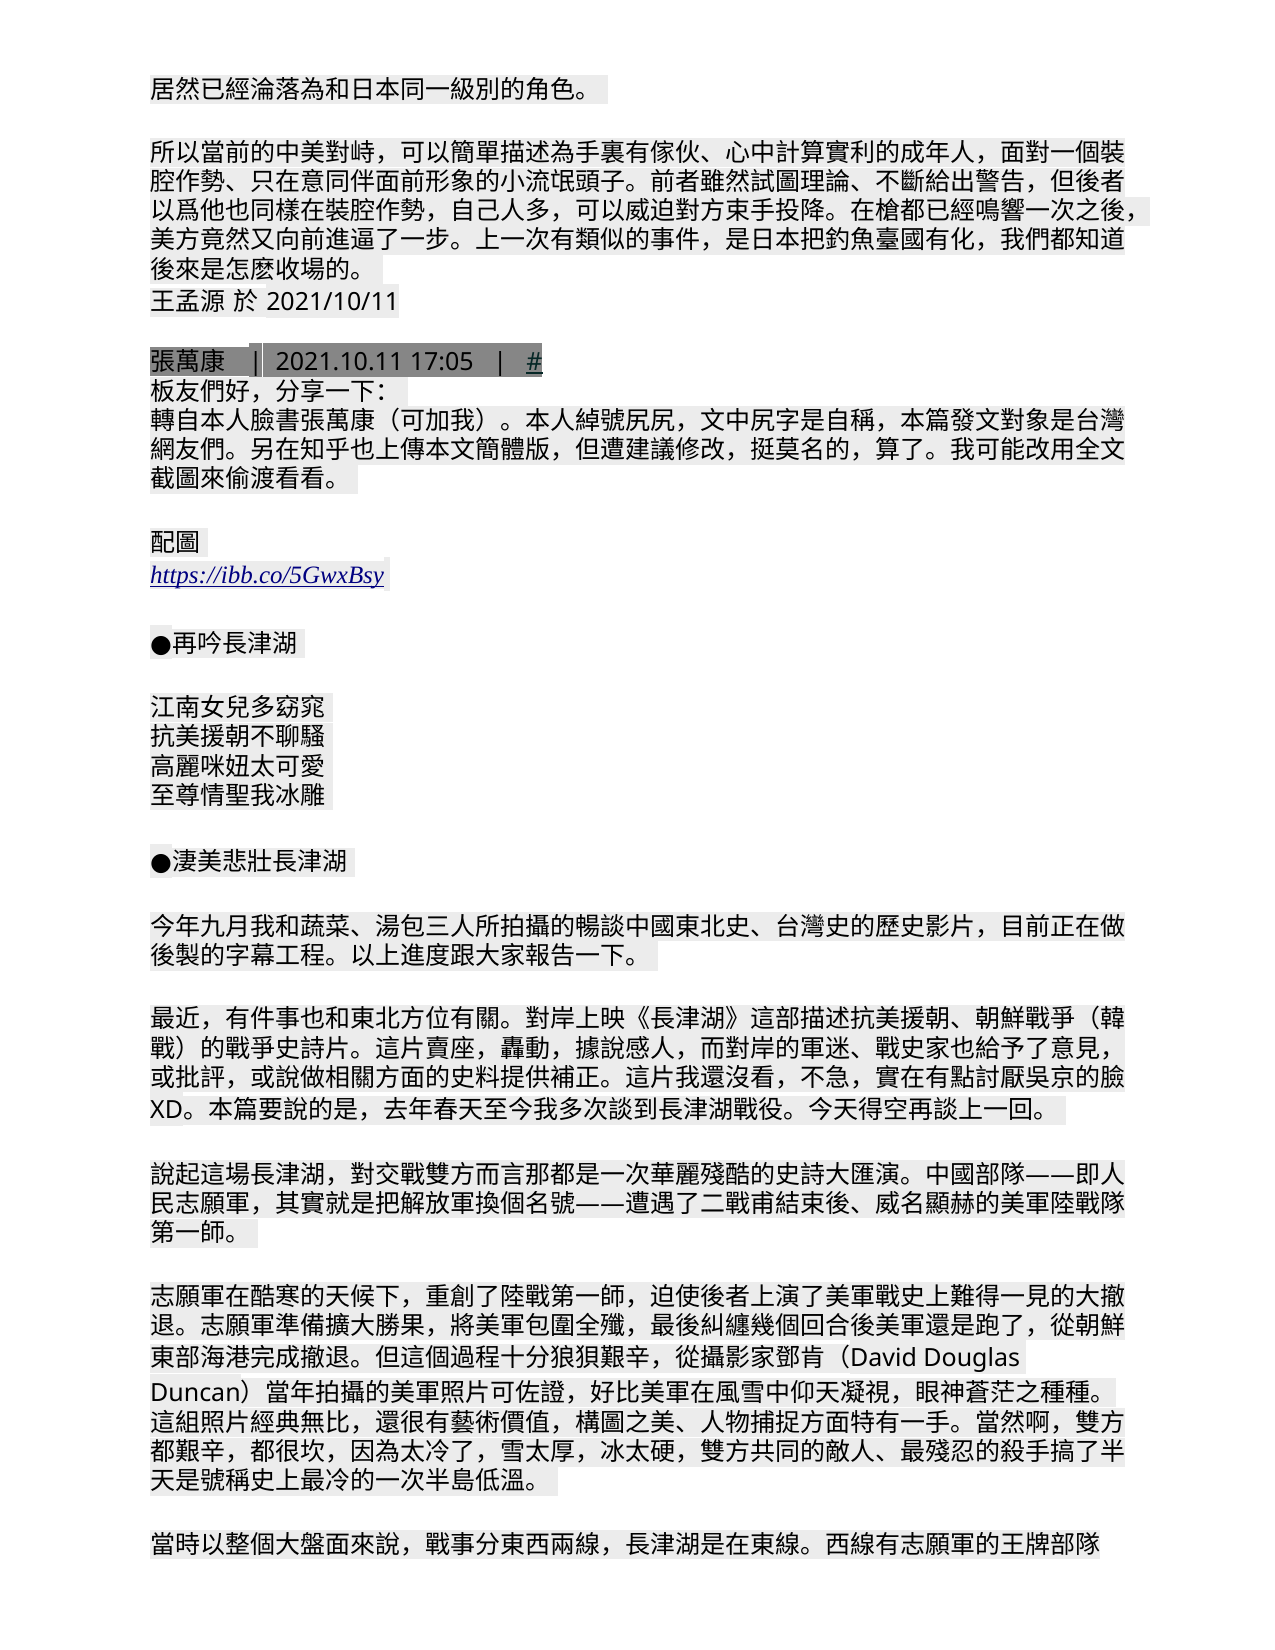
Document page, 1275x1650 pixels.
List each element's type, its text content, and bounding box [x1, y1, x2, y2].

text 張萬康 | 2021.10.11 17:05 | # [150, 343, 1125, 377]
text 本文轉自 王孟源 微博 若有不妥請告知 #问答时间# 所以當前的中美對峙，可以簡單描述為手裏有傢伙、心中計算實利的成年人，面對一個裝腔作勢、只在意同伴面前形象的小流氓頭子。 问：王老師，今天台灣蔡英文雙十演講，不遮不掩直接兩國論擺上檯面，一副攤牌的架勢，她是做什麼思考，以及中共會做出何種反應？難道如你所預料蔡在餘下預期學陳水扁搞大動作嗎？ @王孟源dudu 答：她是做什麽思考？這還用問？她思考的當然只是自己的利益，而且是短期政治利益；前者是壞，後者是蠢。台灣政壇有權力的政客，無分藍綠，哪一個不是如此？我沒有興趣浪費時間精力來重複廢話，若有再問者，一律拉黑。 至於國際形勢，陳水扁是在美方明確警告之下，硬闖紅綫；現在美國國務院反過來為台灣撐腰，蔡只是看了主子臉色，叫幾聲附和一下，本質上和阿扁剛好相反。臺海局勢早已100%成爲中美之間的二元博弈，台灣根本沒有任何插手的餘地，島内的媒體聲浪再怎麽鋪天蓋地，也只是關起門自娛自樂而已。再說一次，這個博客只試圖開闊讀者的國際視野和理論思維，台灣内部的爛事細節，不得在此討論。 美國政權高層從Reagan開始，越來越玩弄民粹，在Trump任期達到巔峰。但是不論有多麽反智和低級，至少Pompeo這些人還算是操綫的玩家。從Biden開始，所有主要幕僚反過來成爲被反智民粹操弄的玩偶，這是一個量變之後的質變，也是當前中方對美開展外交工作上，最大的戰術級別阻礙。 簡單來説，Biden的高級幕僚和他們的幕僚都是Ideologue，亦即白左邪教的信徒。這本身已經是個嚴重的問題，但更糟糕的是，即使只看白左知識界，這群30、40、50幾嵗的“新生代精英”，智商也比上一代低很多，完全不能和Hilary原先預定的行政班底相比；像是AUKUS那個debacle，簡直就是初中生的思維層次，連Boris Johnson要求對法國事先保密，都看不出是個陷阱。我覺得這不只是民粹教條的直接愚化作用，而是教育界和學術界長期衰敗腐化的結果；參見以往我對美國社科界的幾千個批評。 最近幾個月的中美交涉，基本都是各説各話，除了釋放孟晚舟之外，並沒有什麽實質的進展，而且臺海問題還在不斷惡化之中。中方是從理性出發，説明不接受美方一手捅刀、另一手伸到中國口袋裏撈錢的美式雙贏（亦即單方贏兩次；很諷刺的，這原本是美國外宣用來抹黑中國的説辭；我一直覺得中國外宣可以簡單反擊說：“Same side winning twice” is the American version of win-win, not Chinese. After all, we don't proclaim "China First".）；但是美方卻堅持認爲可以公然爲所欲爲、損害中國的核心利益，只要私下撒一句謊（“遵守一中原則”）就足以安撫中方。這個心態就像是習慣面對幼兒的初中生，和成年人發生爭執，卻拿出一個奶嘴叫對方安靜。從Anchorage會議開始，中方代表反復强調中國不是嬰兒，不吃這一套；但是美方無法理解，只是搔著頭奇怪，爲什麽奶嘴已經給了，對方仍然不滿足。 當然，在美國民意已經被仇中宣傳徹底洗腦的背景下，Biden的行動空間是很受局限的。但是若有足夠的智慧，依然可以做出比現在好得多（指為美國自身利益著想）的決策。有關解除關稅、結束貿易戰，是我上月已經討論過的雙贏選擇，而且由於有美國國内工、農、商界勢力的支持，並不會引起民意或國會的嚴重反彈。這裏的阻礙在於戴琪是個有仇兼有鬼兼有病兼有癮的反中鬥士，爲了滿足一己私欲而肆意危害公益。如果我是Biden，第一件事就是撤換貿易代表。然而現實裏的Biden和Trump剛好相反，對幕僚盲目信任、縱容、放權，被連串捅出這麽多明顯的大婁子卻依舊不知反省問責。 在軍事戰略方面，美軍早已反復試圖教育政客，指明無力打贏一場西太平洋的局部戰爭，但是Biden政府的高官一樣是聼而不聞，繼續活在自己的幻想世界，以爲只要持續加碼，總能逼中方在臺海問題上退讓。我想我的讀者們都有足夠的智商可以看出這必然適得其反：美方唯一的理性選擇，在於停止升級，凍結局勢，另尋下臺階。但是這群美國高官能否及時長出幾個腦細胞，是很大的疑問，也是當前危機的真正起源和動力。 兩個月前，Lithuania挑起事端的時候，美國國務院即使忽然人人中風癱瘓，什麽都不做，也不會出事，反而是中方必須耗費駐歐的外交資源來處理善後。偏偏美國務院突發奇想，沒事找事，宣稱要跟進，於是中方先禮後兵，由胡錫進出面，不但指出這有嚴重的後果，而且還點明了衝突升級的下一步，亦即中國戰機進入台灣空域巡航。這就像是被一個小流氓拿刀要挾，只好把槍掏出來，說你再不停止，我要射你大腿了。結果Biden和中方最高层通電話，依舊只有那句“支持一中”，事後繼續升級；換句話說，痞子一面嘴裏說大家是好兄弟、不要動手，一面拿刀揮刺。本周有中國戰機到台灣ADIZ打擦邊球，等於是鳴槍示警了。 戰機進入ADIZ這件事，讀者應該理解幾個細節：首先，西方媒體的報導，完全來自國軍的一面之詞，尤其飛機的數目，是地面雷達操作員的估算；因爲共軍的電子戰能力對國軍已經拉出代差，這很可能是在電子戰機干擾下的誤讀，實際上的規模可以低一個數量級以上。其次，ADIZ在國際法上毫無意義，純粹是美國發明的國内法，所以西方宣傳特意用“Airspace”“空域”這個含糊的字眼，以矇騙大衆。事實上，台灣的ADIZ有超過1/4涵蓋大陸本土上空，甚至深入到江西省境内，在客觀法理上完全站不住脚。這次中方戰機的航綫，距離台灣海岸綫超過150公里，與其説是進入台灣空域，還不如說東沙附近來得精確，顯然中方仍處於先禮後兵的早期階段，並沒有重劃紅綫。 但是如我先前解釋的，美方始終把此事當作小孩子游戲場裏的打鬧，以小霸王自居，繼續霸凌耍賴，不但不知反思收斂，而且進一步升級挑釁，通過媒體傳聲筒，間接公開了美軍駐台培訓國軍部隊的真相。一般人以爲這是最近的操作，相當於派兵侵占中國領土；其實此事由來已久，是上世紀遺留下來的現實。當時美國國力完全壓倒中方，既然給了面子，小心遮掩，中國也無法可施，只能假裝沒看見。照理說，美國憑著上代的遺留，悶聲占便宜，中國雖然實力今非昔比，也不會爲此而挑起事端。偏偏美国國務院那些自認的天才們，居然以爲這是可用的籌碼，適合拿來羞辱對手。更可笑離譜的，是在此同時，白宮卻想法設法，要安排中美之間的高峰會議，其心思剛好和七年前的安倍一摸一樣（參見前文《中日（安倍）领导人见面有譜嗎？》），是要吃中方豆腐，一面占便宜，一面向國内國外聽衆宣稱馴服了中國。讀者應該注意到，這其實反映了短短七年下來，美國實力衰退之嚴重，居然已經淪落為和日本同一級別的角色。 所以當前的中美對峙，可以簡單描述為手裏有傢伙、心中計算實利的成年人，面對一個裝腔作勢、只在意同伴面前形象的小流氓頭子。前者雖然試圖理論、不斷給出警告，但後者以爲他也同樣在裝腔作勢，自己人多，可以威迫對方束手投降。在槍都已經鳴響一次之後，美方竟然又向前進逼了一步。上一次有類似的事件，是日本把釣魚臺國有化，我們都知道後來是怎麽收場的。 王孟源 於 2021/10/11 [150, 75, 1125, 318]
text 板友們好，分享一下： 轉自本人臉書張萬康（可加我）。本人綽號尻尻，文中尻字是自稱，本篇發文對象是台灣網友們。另在知乎也上傳本文簡體版，但遭建議修改，挺莫名的，算了。我可能改用全文截圖來偷渡看看。 配圖 https://ibb.co/5GwxBsy ●再吟長津湖 江南女兒多窈窕 抗美援朝不聊騷 高麗咪妞太可愛 至尊情聖我冰雕 ●淒美悲壯長津湖 今年九月我和蔬菜、湯包三人所拍攝的暢談中國東北史、台灣史的歷史影片，目前正在做後製的字幕工程。以上進度跟大家報告一下。 最近，有件事也和東北方位有關。對岸上映《長津湖》這部描述抗美援朝、朝鮮戰爭（韓戰）的戰爭史詩片。這片賣座，轟動，據說感人，而對岸的軍迷、戰史家也給予了意見，或批評，或說做相關方面的史料提供補正。這片我還沒看，不急，實在有點討厭吳京的臉XD。本篇要說的是，去年春天至今我多次談到長津湖戰役。今天得空再談上一回。 說起這場長津湖，對交戰雙方而言那都是一次華麗殘酷的史詩大匯演。中國部隊——即人民志願軍，其實就是把解放軍換個名號——遭遇了二戰甫結束後、威名顯赫的美軍陸戰隊第一師。 志願軍在酷寒的天候下，重創了陸戰第一師，迫使後者上演了美軍戰史上難得一見的大撤退。志願軍準備擴大勝果，將美軍包圍全殲，最後糾纏幾個回合後美軍還是跑了，從朝鮮東部海港完成撤退。但這個過程十分狼狽艱辛，從攝影家鄧肯（David Douglas Duncan）當年拍攝的美軍照片可佐證，好比美軍在風雪中仰天凝視，眼神蒼茫之種種。這組照片經典無比，還很有藝術價值，構圖之美、人物捕捉方面特有一手。當然啊，雙方都艱辛，都很坎，因為太冷了，雪太厚，冰太硬，雙方共同的敵人、最殘忍的殺手搞了半天是號稱史上最冷的一次半島低溫。 當時以整個大盤面來說，戰事分東西兩線，長津湖是在東線。西線有志願軍的王牌部隊38軍，他們打得漂亮，固然西線美軍最後也脫困了，但38軍的戰功很難挑剔啥缺點或遺憾。照理說中國官方如果拍西線戰事，更容易做好宣傳工作。但中方端上的卻是《長津湖》這部片。長津湖一役，最悲壯，最遺憾的就是許多戰士凍死，發生了可歌可泣的「冰雕連」事蹟。 投入東線作戰的部隊來自東南沿海，大多是江浙子弟。他們不像38師原本就隸屬東北野戰軍，對隆冬作戰有豐富的經驗，國共內戰時期在東北雪地中就曾打得驚天動地。而且東線部隊還有個大麻煩，後勤補給作業太倉促，冬裝都補不齊就必須北上「出國比賽」。 當時狀況吃緊，美軍突破半島北緯38度線後不願接受中方多次通牒的撤兵建議，仍揮軍往鴨綠江進逼，直接威脅中國東北邊防。毛澤東面臨天人交戰，怎麼去年秋天才剛建政，這會兒又要打仗了，而且還要打美國，能打得過嗎？毛澤東氣勢過人，決計應戰，這軍令狀下得急急如律令，造成補給來不及做妥，各路部隊得先過鴨綠江再說。 這批在長津湖血戰的中國戰士們，在火力、裝備等物資條件極其劣勢之下，打得真是好極了，甚至全殲了美軍一個團（屬陸軍步兵師綽號「北極熊團」的部隊，他們和陸戰第一師等友軍一起行動）。美軍當時剉到，給打矇了，不但東西線大會師的希望破滅，而且只能兩線分頭撤退。陸戰隊的招牌不能再給中方拆了，所以突圍的動作很兇猛。 但又風雪太大，敵我兩軍常兇不起來，整場戰役搞成一場疲憊的「漫步」。一邊要趕快脫身，一邊要趕緊包圍，都要搶時間，卻又像慢動作。心中常十分焦急，但身體和精神狀態陷入某種恍惚。長津湖的美軍就是在這種感覺自己死定了但好像又還早的詭異時空中進行。還好他們的軍糧、罐頭夠多，連咖啡都有得喝。但中方可沒這種物資，挨餓受凍中要完成包圍任務何其艱難，問題他們佔優勢，那也不能放棄啊。這仗對雙方都很難，就像一場0比0的足球賽還搞成加時，兩軍陷入苦戰。 在長津湖戰役的後期，中方部隊在一次伏擊指令下達後，一批大約兩百名的戰士在堅守陣地的一夜之間全數凍死，本尻這篇文章主要談的就是這件事。這批戰士就是有名的冰雕連，一個個像結凍的冰雕，他們勇敢且壯烈，倒楣且荒謬，卑微且冷靜，如此這般地，和死亡做了知心的好朋友，向死亡做了詩意的告白。 本尻並非在耍文筆，這些小伙子非常了不起。沒有他們就沒有新中國。 據說啊，陸戰第一師經過他們身邊時，驚呆了，沒有一個美國大兵嘲笑他們，尊敬到膝蓋都要軟了。頂多暗自慶幸老天奶一夜之間讓氣溫急遽陡降到這份上，不然真可能給伏擊了。 上述此一傳說，多少反映出中國在近現代的屈辱衰落過程中，特別需要西方肯定的一種心理包袱。不光中國，中日韓，包括台灣都有這種希望美國人、西方人能看得起自身的一種卑微心理。題外話，近年兩岸流行的（爛）脫口秀也是出自這種心理根苗，所歧出的一種噁爛枝葉「風景」。 本尻曾去年至今，連同這次，大概是第四次上傳這張圖片。這是從2010年朝鮮戰爭六十週年，鳳凰台製作的紀錄片中做的截圖。由前國防部長，遲浩田，現身說法！老將軍是當年冰雕連慘劇的目擊者之一。他回憶當年鏡頭，談出一種酷靜大地中的詩意，傷感，美感，和榮譽心。 另一受訪的老幹部，則回憶說，當時師裡的政委（相當於台灣的師部政戰主任）來到現場，這人向來是個鐵漢，看見冰雕連的畫面，發出他畢生未曾聽過的一種男性哭嚎聲音。 遲浩田的這段五句講話，我去年春天委請一位網友幫我做組合圖。這是尻老對歷史的一點心意。也感謝朋友幫我做圖，不然我沒工具不知怎弄。我截圖五張傳過去請對方代勞。九月拍攝的談歷史影片，也是靠湯包、蔬菜兩位朋友幫的忙，外加北京的台灣同鄉浮萍、公孫倫兩位給予各種史料協助。 關於上次提起冰雕連，是今年5/28在我部落格上，所發的〈科普：中國共產黨的講話風格、風味之賞析閒聊〉一文中，在後半篇穿插了一段回溯。這篇當時兩岸臉友捧場喜歡的人不少，今於此重貼，歡迎大家閱讀，可增加一點常識、知識，對中國共產黨能有一個到位的瞭解。而不是道聽塗說，亂講對岸一通自大自爽。你可以不喜歡人家但也別瞎說，成見別放太深。 2021.10.11 連結：〈科普：中國共產黨的講話風格、風味之賞析閒聊〉 https://wczhang.blogspot.com/2021/05/blog-post_28.html 這次來首詩（後來我調到前頭去了，注意啊兩首不大一樣）： 江南女兒多窈窕 抗美援朝不聊騷 高麗咪妞太可愛 苦戀愛約我冰雕 ※咪妞：韓語美女 [150, 377, 1125, 1559]
